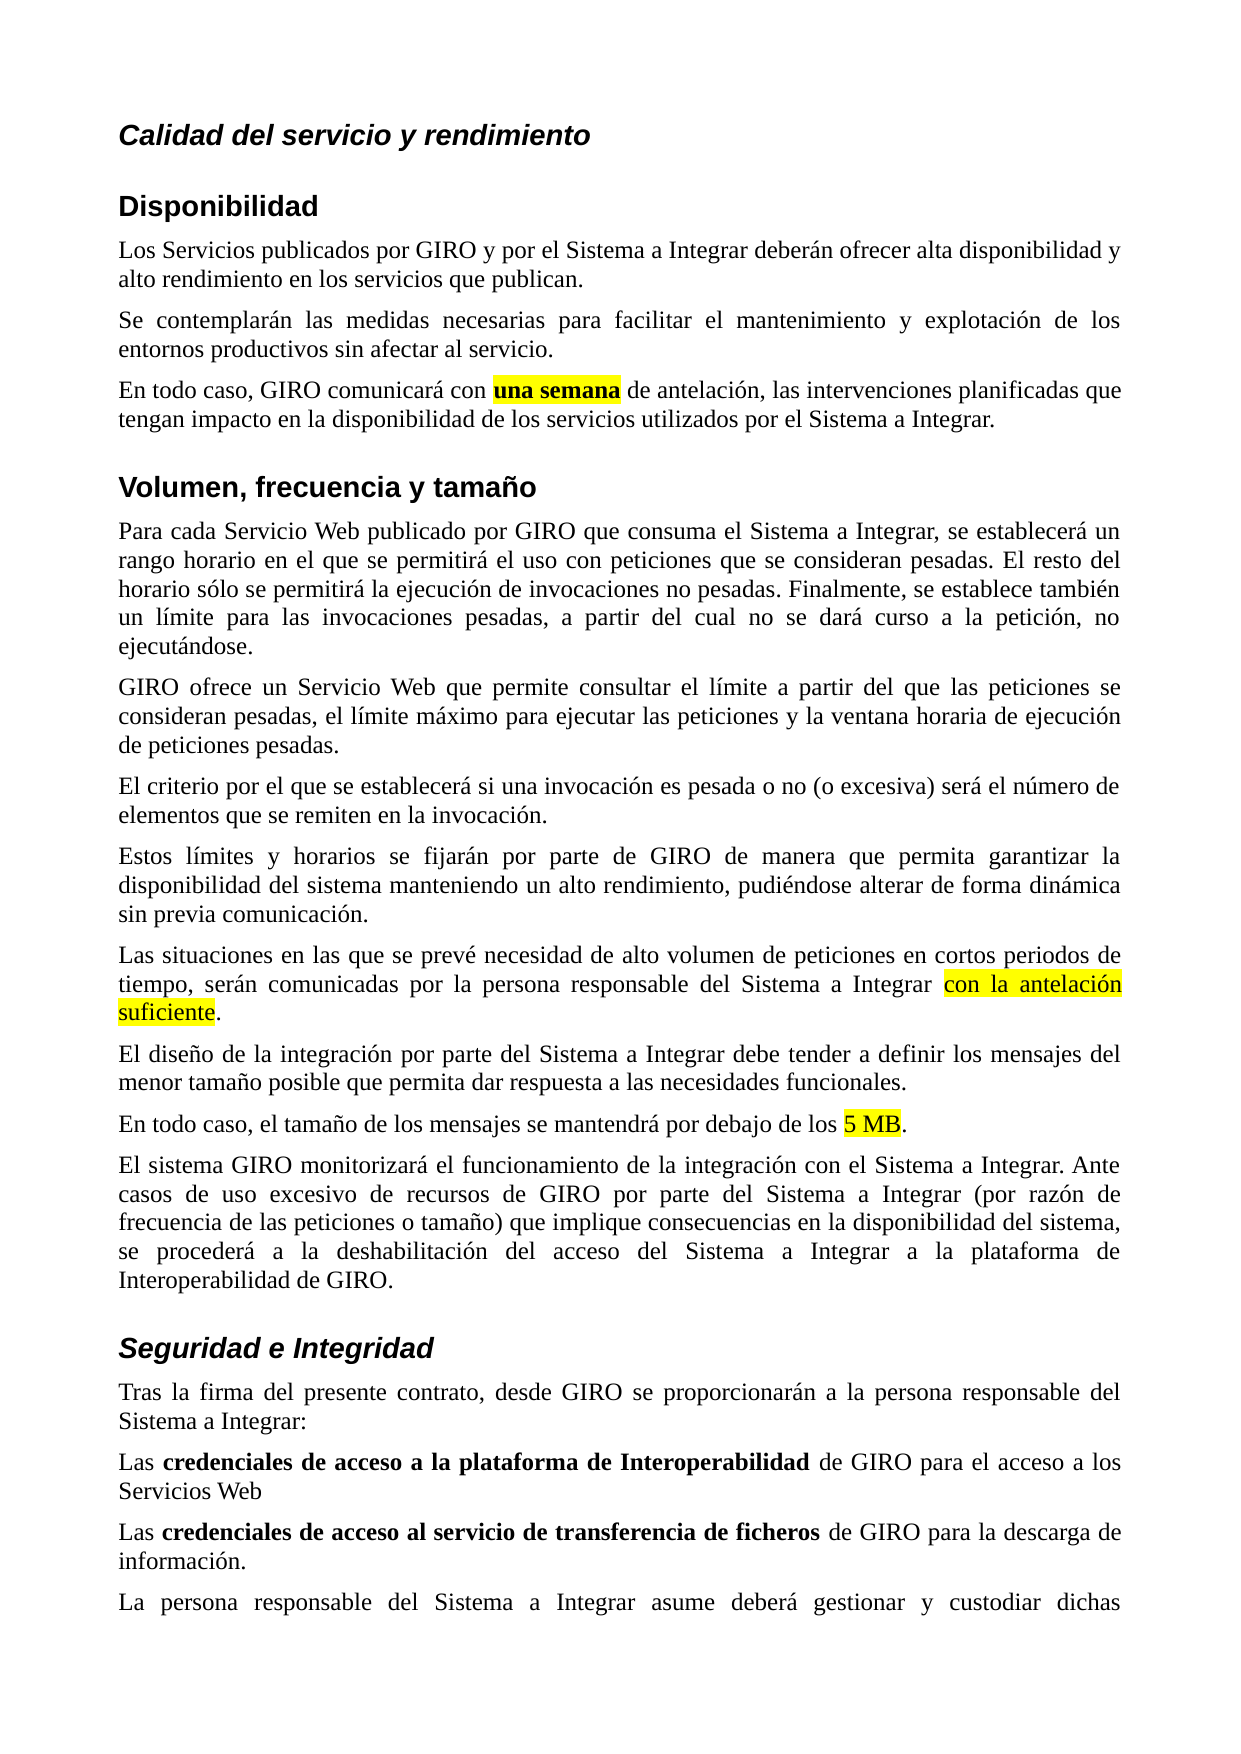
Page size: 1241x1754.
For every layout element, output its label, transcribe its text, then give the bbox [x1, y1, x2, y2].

text Las credenciales de acceso a la plataforma de Interoperabilidad de GIRO para el acceso a los Servicios Web [118, 1447, 1122, 1505]
text Se contemplarán las medidas necesarias para facilitar el mantenimiento y explotación de los entornos productivos sin afectar al servicio. [118, 305, 1122, 363]
text El diseño de la integración por parte del Sistema a Integrar debe tender a definir los mensajes del menor tamaño posible que permita dar respuesta a las necesidades funcionales. [118, 1039, 1122, 1096]
text En todo caso, el tamaño de los mensajes se mantendrá por debajo de los 5 MB. [118, 1109, 1122, 1137]
text La persona responsable del Sistema a Integrar asume deberá gestionar y custodiar dichas [118, 1587, 1122, 1616]
text Estos límites y horarios se fijarán por parte de GIRO de manera que permita garantizar la disponibilidad del sistema manteniendo un alto rendimiento, pudiéndose alterar de forma dinámica sin previa comunicación. [118, 841, 1122, 927]
text El sistema GIRO monitorizará el funcionamiento de la integración con el Sistema a Integrar. Ante casos de uso excesivo de recursos de GIRO por parte del Sistema a Integrar (por razón de frecuencia de las peticiones o tamaño) que implique consecuencias en la disponibilidad del sistema, se procederá a la deshabilitación del acceso del Sistema a Integrar a la plataforma de Interoperabilidad de GIRO. [118, 1150, 1122, 1294]
text En todo caso, GIRO comunicará con una semana de antelación, las intervenciones planificadas que tengan impacto en la disponibilidad de los servicios utilizados por el Sistema a Integrar. [118, 375, 1122, 433]
text Para cada Servicio Web publicado por GIRO que consuma el Sistema a Integrar, se establecerá un rango horario en el que se permitirá el uso con peticiones que se consideran pesadas. El resto del horario sólo se permitirá la ejecución de invocaciones no pesadas. Finalmente, se establece también un límite para las invocaciones pesadas, a partir del cual no se dará curso a la petición, no ejecutándose. [118, 516, 1122, 660]
text Las credenciales de acceso al servicio de transferencia de ficheros de GIRO para la descarga de información. [118, 1517, 1122, 1575]
text El criterio por el que se establecerá si una invocación es pesada o no (o excesiva) será el número de elementos que se remiten en la invocación. [118, 771, 1122, 829]
text GIRO ofrece un Servicio Web que permite consultar el límite a partir del que las peticiones se consideran pesadas, el límite máximo para ejecutar las peticiones y la ventana horaria de ejecución de peticiones pesadas. [118, 672, 1122, 759]
subtitle Volumen, frecuencia y tamaño [118, 470, 1122, 504]
text Las situaciones en las que se prevé necesidad de alto volumen de peticiones en cortos periodos de tiempo, serán comunicadas por la persona responsable del Sistema a Integrar con la antelación suficiente. [118, 940, 1122, 1026]
subtitle Disponibilidad [118, 189, 1122, 223]
subtitle Calidad del servicio y rendimiento [118, 118, 1122, 152]
subtitle Seguridad e Integridad [118, 1331, 1122, 1365]
text Los Servicios publicados por GIRO y por el Sistema a Integrar deberán ofrecer alta disponibilidad y alto rendimiento en los servicios que publican. [118, 235, 1122, 293]
text Tras la firma del presente contrato, desde GIRO se proporcionarán a la persona responsable del Sistema a Integrar: [118, 1377, 1122, 1435]
